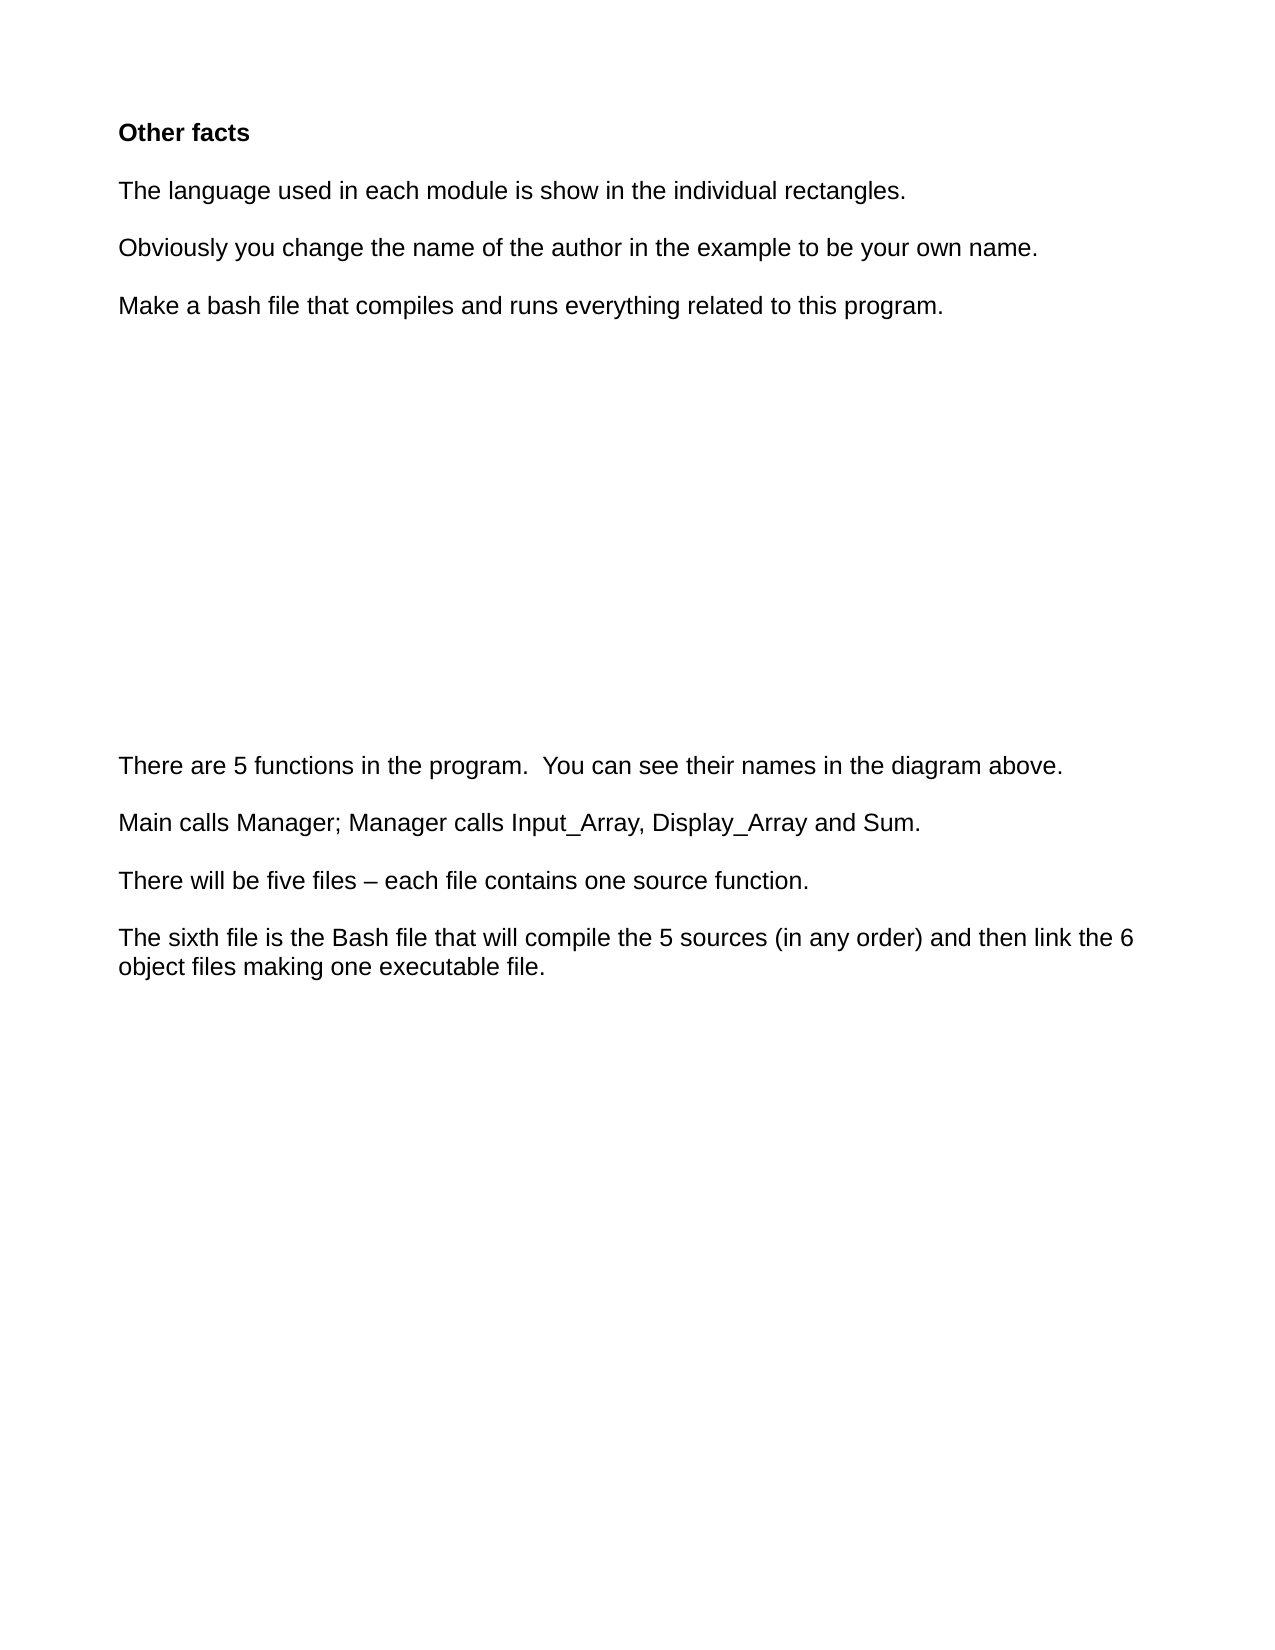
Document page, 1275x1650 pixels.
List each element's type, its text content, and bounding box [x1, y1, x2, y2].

text Make a bash file that compiles and runs everything related to this program. [118, 291, 1157, 319]
text Main calls Manager; Manager calls Input_Array, Display_Array and Sum. [118, 808, 1157, 837]
text There will be five files – each file contains one source function. [118, 866, 1157, 894]
text The sixth file is the Bash file that will compile the 5 sources (in any order) and then link the 6 object files making one executable file. [118, 923, 1157, 981]
text Obviously you change the name of the author in the example to be your own name. [118, 233, 1157, 262]
text Other facts [118, 118, 1157, 147]
text The language used in each module is show in the individual rectangles. [118, 176, 1157, 204]
text There are 5 functions in the program. You can see their names in the diagram above. [118, 751, 1157, 779]
